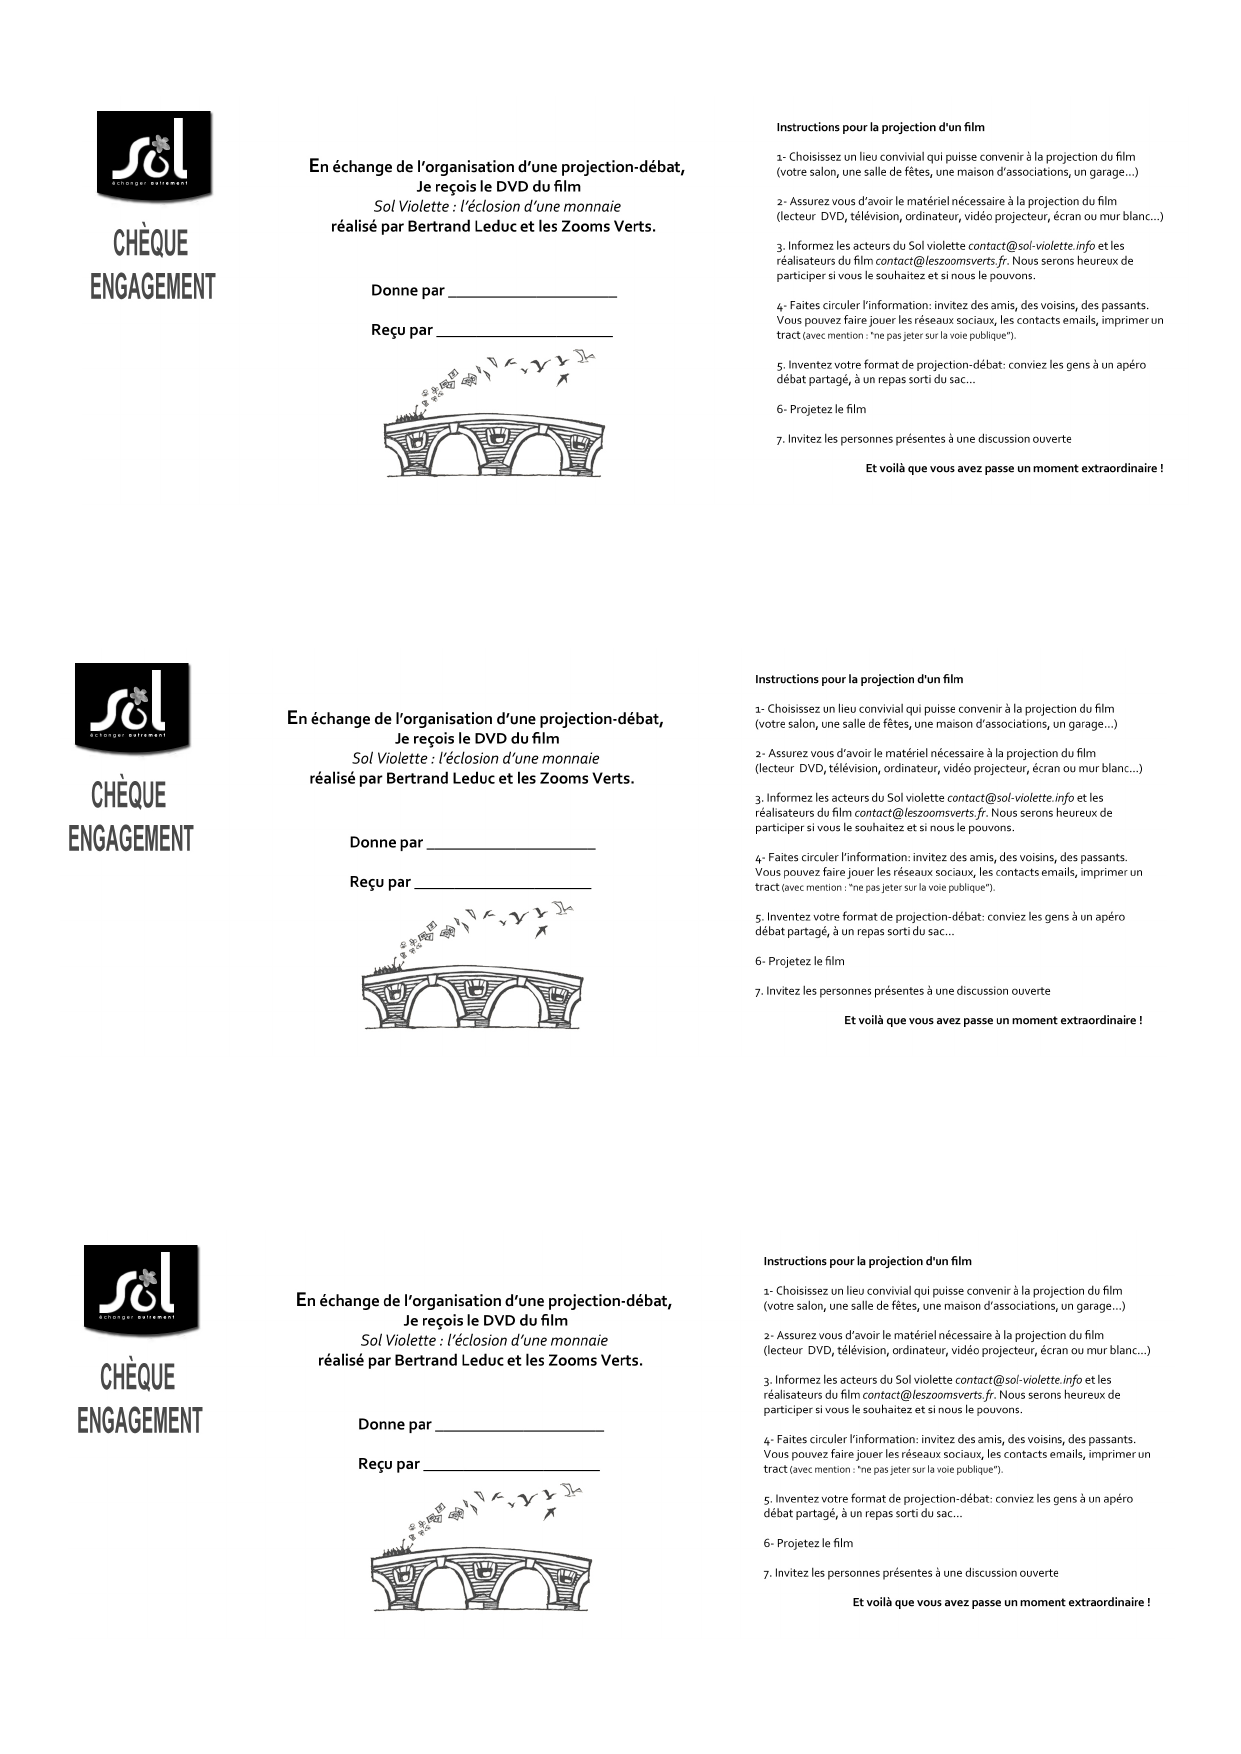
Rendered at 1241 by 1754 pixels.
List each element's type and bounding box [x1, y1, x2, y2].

picture [81, 96, 1189, 505]
picture [60, 648, 1168, 1057]
picture [68, 1230, 1176, 1639]
